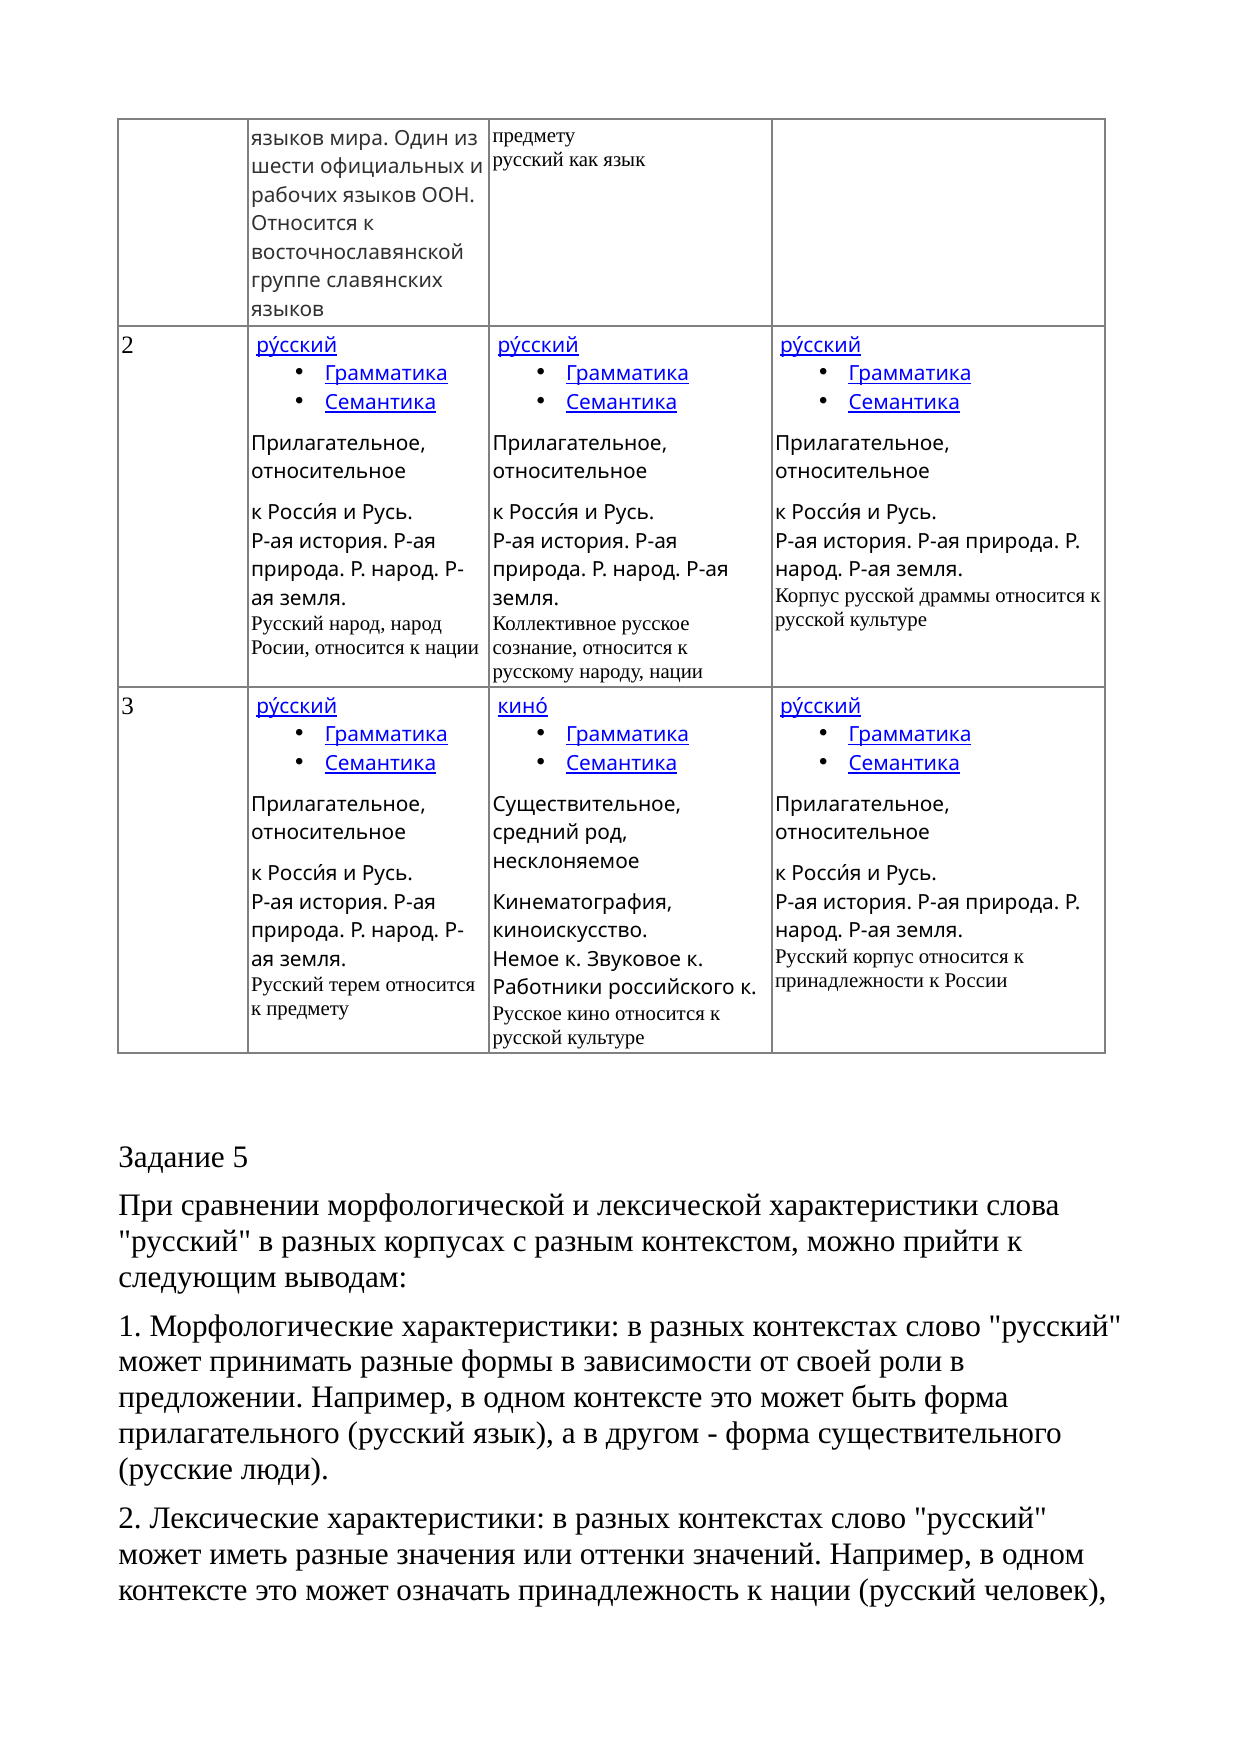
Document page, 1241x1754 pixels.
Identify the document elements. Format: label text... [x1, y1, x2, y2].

table_cell кино́ Грамматика Семантика Существительное, средний род, несклоняемое Кинематография, киноискусство. Немое к. Звуковое к. Работники российского к. Русское кино относится к русской культуре [490, 688, 771, 1052]
table_cell [773, 120, 1104, 325]
table_cell 3 [119, 688, 247, 1052]
table_cell ру́сский Грамматика Семантика Прилагательное, относительное к Росси́я и Русь. Р-ая история. Р-ая природа. Р. народ. Р-ая земля. Русский народ, народ Росии, относится к нации [249, 327, 488, 686]
table_cell языков мира. Один из шести официальных и рабочих языков ООН. Относится к восточнославянской группе славянских языков [249, 120, 488, 325]
text При сравнении морфологической и лексической характеристики слова "русский" в разных корпусах с разным контекстом, можно прийти к следующим выводам: [118, 1186, 1122, 1294]
table_cell 2 [119, 327, 247, 686]
table_cell [119, 120, 247, 325]
text Задание 5 [118, 1138, 1122, 1174]
table_cell ру́сский Грамматика Семантика Прилагательное, относительное к Росси́я и Русь. Р-ая история. Р-ая природа. Р. народ. Р-ая земля. Корпус русской драммы относится к русской культуре [773, 327, 1104, 686]
text 1. Морфологические характеристики: в разных контекстах слово "русский" может принимать разные формы в зависимости от своей роли в предложении. Например, в одном контексте это может быть форма прилагательного (русский язык), а в другом - форма существительного (русские люди). [118, 1307, 1122, 1486]
table_cell ру́сский Грамматика Семантика Прилагательное, относительное к Росси́я и Русь. Р-ая история. Р-ая природа. Р. народ. Р-ая земля. Русский корпус относится к принадлежности к России [773, 688, 1104, 1052]
table_cell ру́сский Грамматика Семантика Прилагательное, относительное к Росси́я и Русь. Р-ая история. Р-ая природа. Р. народ. Р-ая земля. Русский терем относится к предмету [249, 688, 488, 1052]
table_cell предмету русский как язык [490, 120, 771, 325]
text 2. Лексические характеристики: в разных контекстах слово "русский" может иметь разные значения или оттенки значений. Например, в одном контексте это может означать принадлежность к нации (русский человек), [118, 1499, 1122, 1607]
table_cell ру́сский Грамматика Семантика Прилагательное, относительное к Росси́я и Русь. Р-ая история. Р-ая природа. Р. народ. Р-ая земля. Коллективное русское сознание, относится к русскому народу, нации [490, 327, 771, 686]
